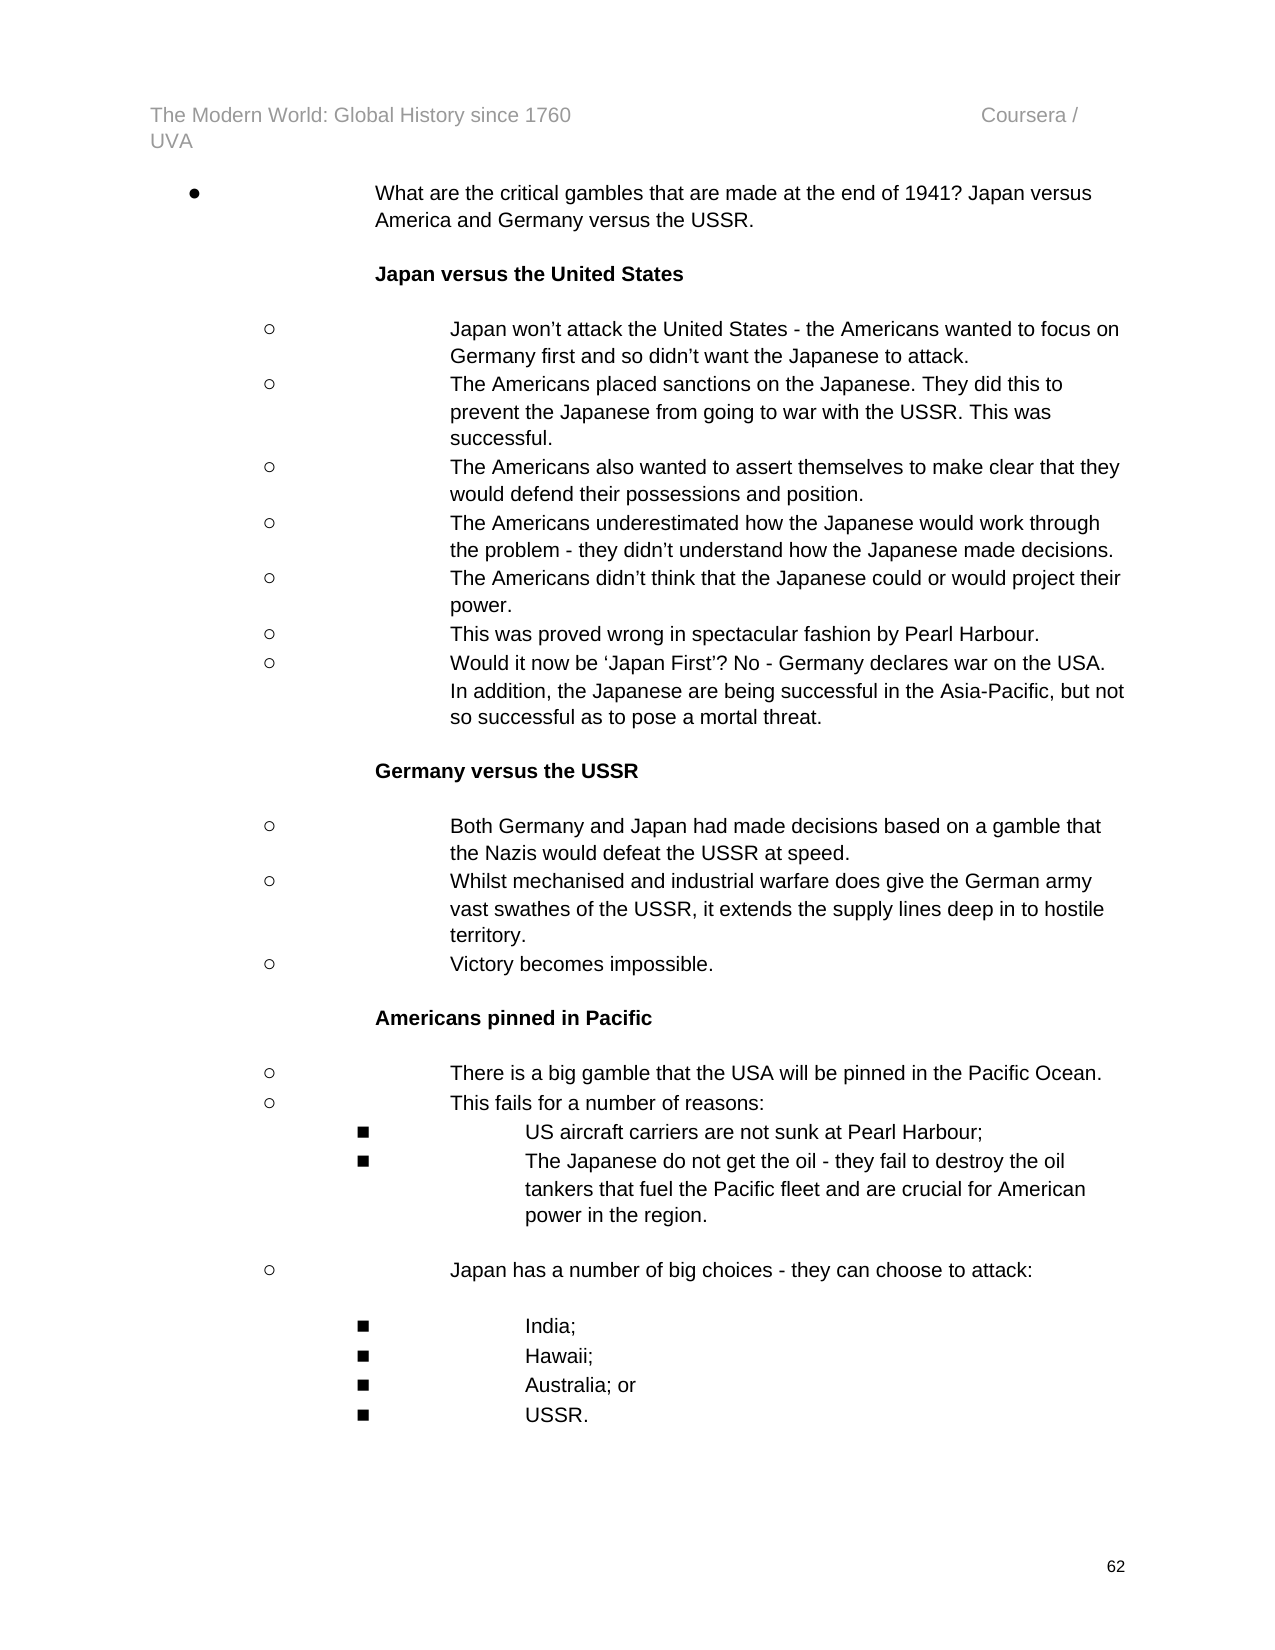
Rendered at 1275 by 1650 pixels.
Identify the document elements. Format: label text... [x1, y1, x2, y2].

list Would it now be ‘Japan First’? No - Germany declares war on the USA. In addition, the Japanese are being successful in the Asia-Pacific, but not so successful as to pose a mortal threat. [262, 650, 1125, 729]
list US aircraft carriers are not sunk at Pearl Harbour; [356, 1119, 1125, 1144]
list This fails for a number of reasons: [262, 1089, 1125, 1115]
list The Americans underestimated how the Japanese would work through the problem - they didn’t understand how the Japanese made decisions. [262, 509, 1125, 562]
text Americans pinned in Pacific [150, 1007, 1125, 1030]
list The Americans placed sanctions on the Japanese. They did this to prevent the Japanese from going to war with the USSR. This was successful. [262, 371, 1125, 450]
list This was proved wrong in spectacular fashion by Pearl Harbour. [262, 621, 1125, 646]
list India; [356, 1313, 1125, 1339]
list Hawaii; [356, 1343, 1125, 1368]
text Germany versus the USSR [150, 759, 1125, 782]
list Australia; or [356, 1372, 1125, 1398]
list Whilst mechanised and industrial warfare does give the German army vast swathes of the USSR, it extends the supply lines deep in to hostile territory. [262, 868, 1125, 947]
list Japan has a number of big choices - they can choose to attack: [262, 1257, 1125, 1283]
list Japan won’t attack the United States - the Americans wanted to focus on Germany first and so didn’t want the Japanese to attack. [262, 315, 1125, 368]
list Victory becomes impossible. [262, 951, 1125, 976]
list Both Germany and Japan had made decisions based on a gamble that the Nazis would defeat the USSR at speed. [262, 812, 1125, 865]
list There is a big gamble that the USA will be pinned in the Pacific Ocean. [262, 1060, 1125, 1086]
list The Americans also wanted to assert themselves to make clear that they would defend their possessions and position. [262, 453, 1125, 506]
list The Americans didn’t think that the Japanese could or would project their power. [262, 565, 1125, 617]
list The Japanese do not get the oil - they fail to destroy the oil tankers that fuel the Pacific fleet and are crucial for American power in the region. [356, 1148, 1125, 1227]
list What are the critical gambles that are made at the end of 1941? Japan versus America and Germany versus the USSR. [187, 180, 1125, 232]
list USSR. [356, 1401, 1125, 1427]
text Japan versus the United States [150, 262, 1125, 285]
